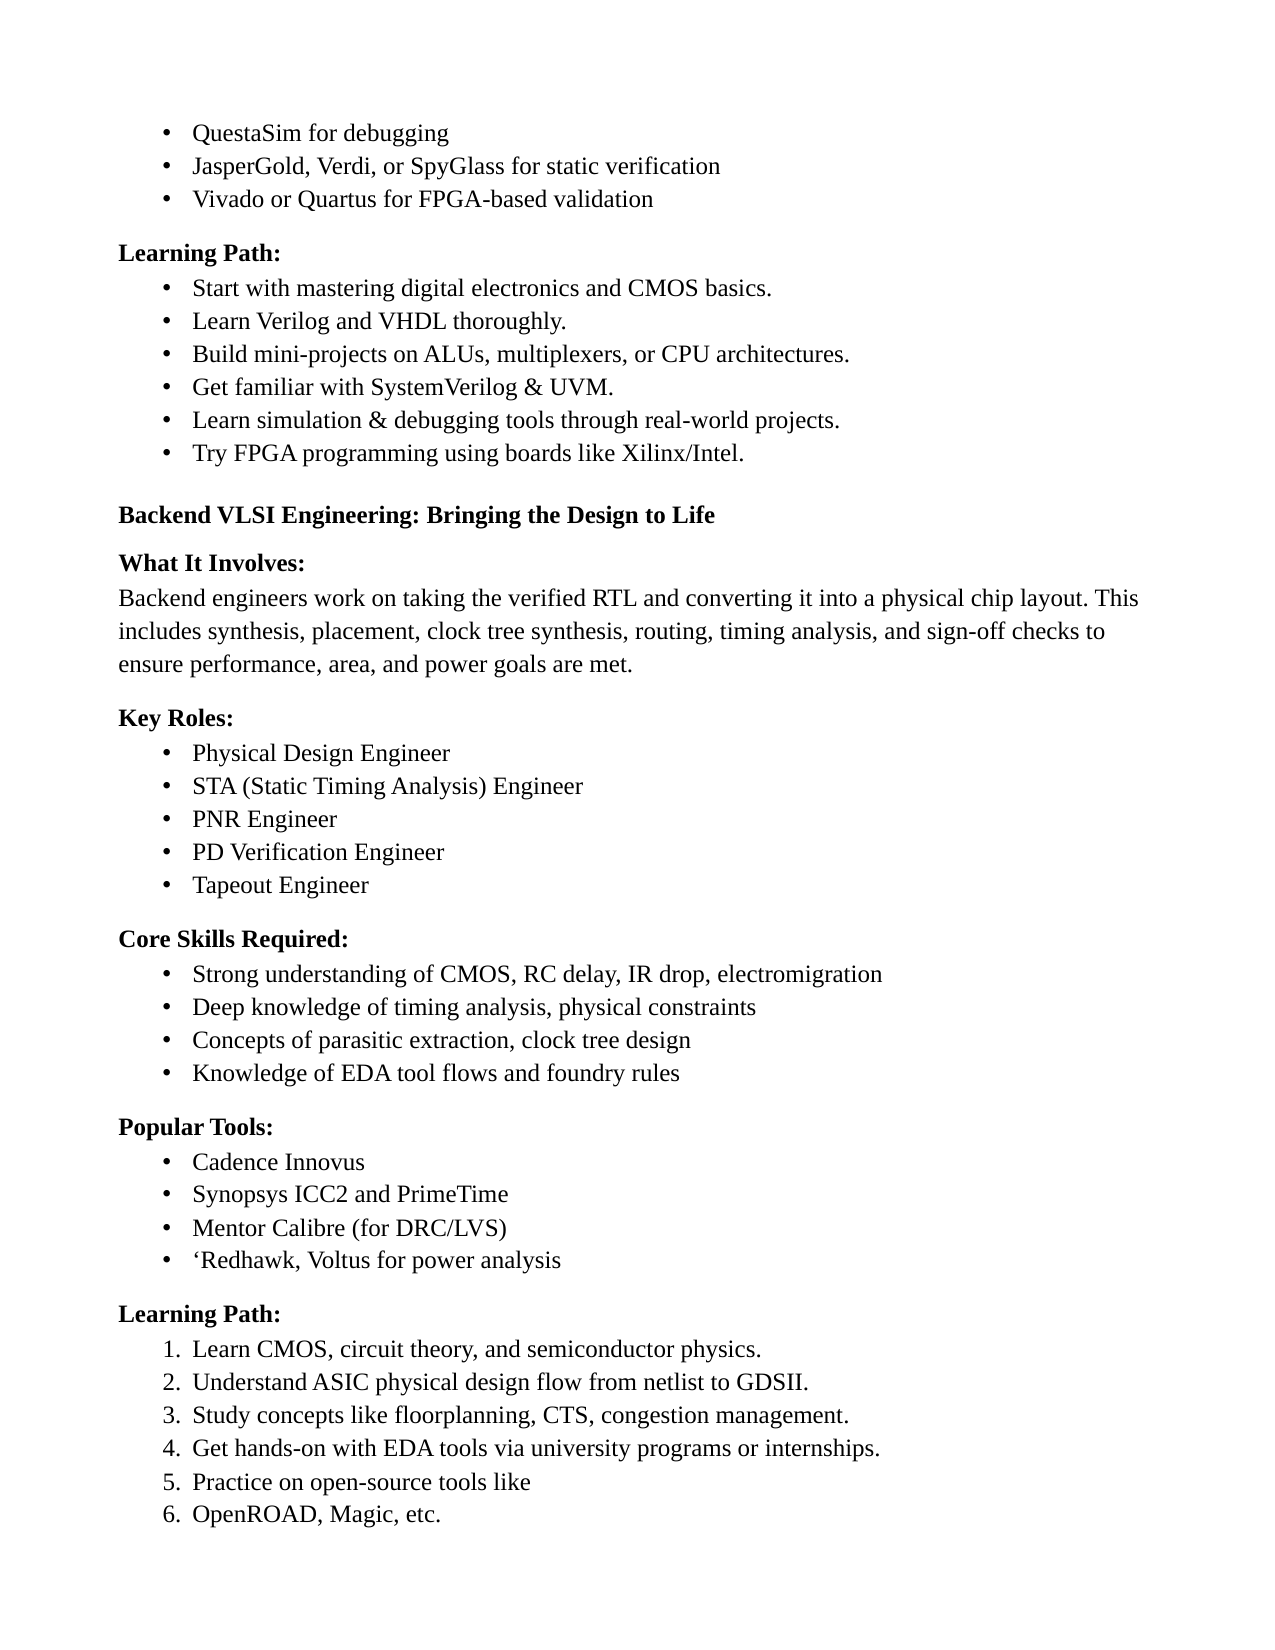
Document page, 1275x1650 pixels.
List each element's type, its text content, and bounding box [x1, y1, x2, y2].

list ‘Redhawk, Voltus for power analysis [162, 1246, 1157, 1274]
subtitle Core Skills Required: [118, 924, 1157, 952]
list PD Verification Engineer [162, 837, 1157, 866]
list Knowledge of EDA tool flows and foundry rules [162, 1058, 1157, 1086]
list Physical Design Engineer [162, 738, 1157, 766]
list Synopsys ICC2 and PrimeTime [162, 1179, 1157, 1208]
list JasperGold, Verdi, or SpyGlass for static verification [162, 151, 1157, 180]
list Strong understanding of CMOS, RC delay, IR drop, electromigration [162, 959, 1157, 987]
list Tapeout Engineer [162, 870, 1157, 898]
list Vivado or Quartus for FPGA-based validation [162, 184, 1157, 213]
list Mentor Calibre (for DRC/LVS) [162, 1213, 1157, 1241]
list Deep knowledge of timing analysis, physical constraints [162, 992, 1157, 1020]
list Get familiar with SystemVerilog & UVM. [162, 372, 1157, 401]
list Try FPGA programming using boards like Xilinx/Intel. [162, 438, 1157, 467]
subtitle Key Roles: [118, 703, 1157, 731]
text Backend engineers work on taking the verified RTL and converting it into a physical chip layout. This includes synthesis, placement, clock tree synthesis, routing, timing analysis, and sign-off checks to ensure performance, area, and power goals are met. [118, 583, 1157, 678]
subtitle Learning Path: [118, 1299, 1157, 1328]
subtitle Learning Path: [118, 238, 1157, 267]
list PNR Engineer [162, 804, 1157, 832]
list Learn Verilog and VHDL thoroughly. [162, 306, 1157, 335]
list Learn CMOS, circuit theory, and semiconductor physics. [162, 1334, 1157, 1363]
list OpenROAD, Magic, etc. [162, 1499, 1157, 1528]
subtitle Backend VLSI Engineering: Bringing the Design to Life [118, 500, 1157, 529]
list Understand ASIC physical design flow from netlist to GDSII. [162, 1367, 1157, 1396]
list Cadence Innovus [162, 1147, 1157, 1175]
subtitle What It Involves: [118, 548, 1157, 577]
list Learn simulation & debugging tools through real-world projects. [162, 405, 1157, 434]
list Practice on open-source tools like [162, 1467, 1157, 1495]
list STA (Static Timing Analysis) Engineer [162, 771, 1157, 799]
list Start with mastering digital electronics and CMOS basics. [162, 273, 1157, 302]
subtitle Popular Tools: [118, 1112, 1157, 1140]
list Get hands-on with EDA tools via university programs or internships. [162, 1433, 1157, 1462]
list Study concepts like floorplanning, CTS, congestion management. [162, 1401, 1157, 1429]
list QuestaSim for debugging [162, 118, 1157, 147]
list Build mini-projects on ALUs, multiplexers, or CPU architectures. [162, 339, 1157, 368]
list Concepts of parasitic extraction, clock tree design [162, 1025, 1157, 1053]
